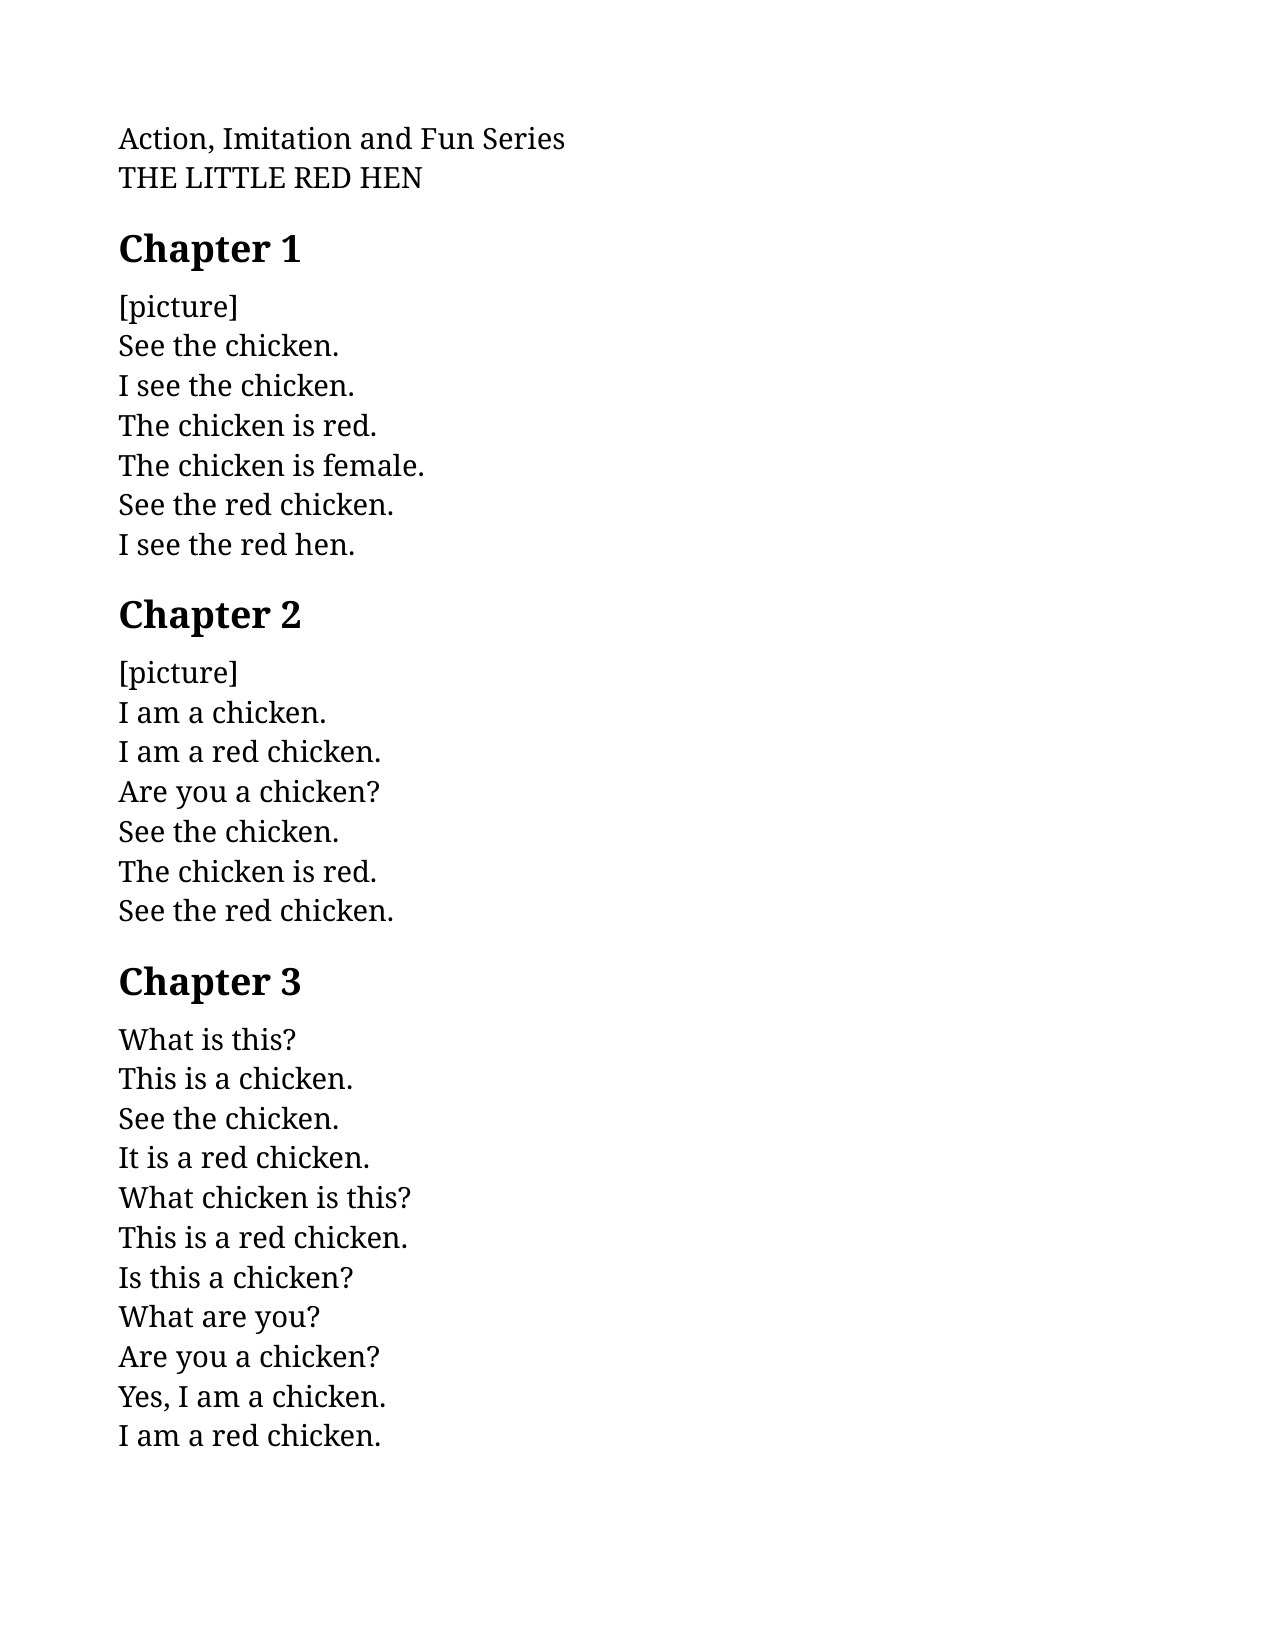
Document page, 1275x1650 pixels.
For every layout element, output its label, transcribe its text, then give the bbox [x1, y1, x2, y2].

text I am a red chicken. [118, 1416, 1157, 1455]
text I am a red chicken. [118, 732, 1157, 771]
text This is a chicken. [118, 1058, 1157, 1098]
text Is this a chicken? [118, 1257, 1157, 1297]
text Are you a chicken? [118, 771, 1157, 811]
text The chicken is red. [118, 405, 1157, 445]
text See the red chicken. [118, 891, 1157, 930]
text See the chicken. [118, 326, 1157, 365]
text [picture] [118, 652, 1157, 692]
text What chicken is this? [118, 1177, 1157, 1217]
subtitle Chapter 3 [118, 955, 1157, 1006]
text See the red chicken. [118, 484, 1157, 524]
text The chicken is female. [118, 445, 1157, 484]
text What are you? [118, 1297, 1157, 1336]
text See the chicken. [118, 1098, 1157, 1138]
text I see the chicken. [118, 365, 1157, 405]
text [picture] [118, 286, 1157, 326]
text This is a red chicken. [118, 1217, 1157, 1257]
text It is a red chicken. [118, 1138, 1157, 1177]
text See the chicken. [118, 811, 1157, 851]
text The chicken is red. [118, 851, 1157, 891]
text I see the red hen. [118, 524, 1157, 564]
text Action, Imitation and Fun Series [118, 118, 1157, 158]
subtitle Chapter 1 [118, 222, 1157, 273]
text I am a chicken. [118, 692, 1157, 732]
text THE LITTLE RED HEN [118, 158, 1157, 197]
text Yes, I am a chicken. [118, 1376, 1157, 1416]
subtitle Chapter 2 [118, 589, 1157, 640]
text What is this? [118, 1019, 1157, 1058]
text Are you a chicken? [118, 1336, 1157, 1376]
